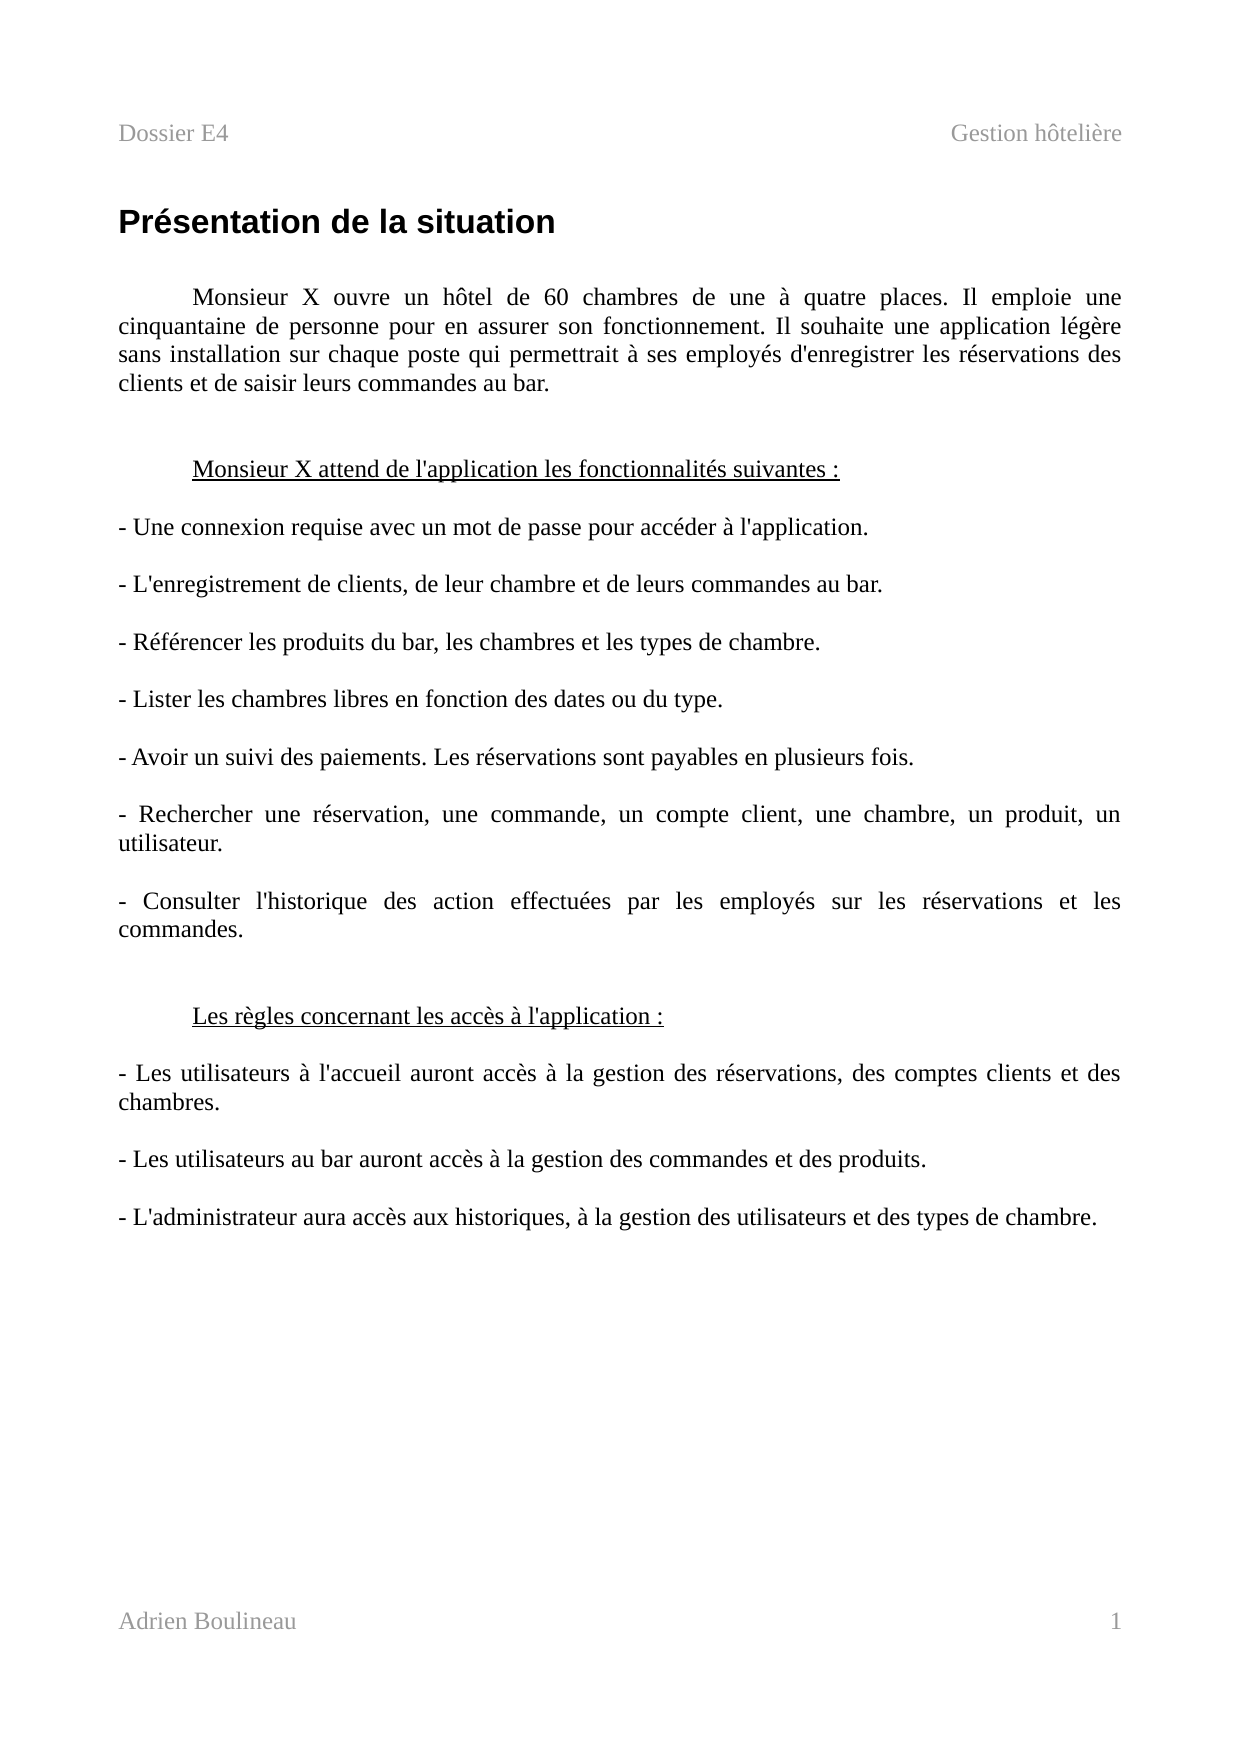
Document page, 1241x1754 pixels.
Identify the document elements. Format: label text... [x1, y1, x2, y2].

text - Une connexion requise avec un mot de passe pour accéder à l'application. [118, 512, 1122, 541]
text Monsieur X attend de l'application les fonctionnalités suivantes : [118, 454, 1122, 483]
text - L'administrateur aura accès aux historiques, à la gestion des utilisateurs et des types de chambre. [118, 1202, 1122, 1231]
text - Consulter l'historique des action effectuées par les employés sur les réservations et les commandes. [118, 886, 1122, 943]
text Les règles concernant les accès à l'application : [118, 1001, 1122, 1029]
text - L'enregistrement de clients, de leur chambre et de leurs commandes au bar. [118, 569, 1122, 598]
text Monsieur X ouvre un hôtel de 60 chambres de une à quatre places. Il emploie une cinquantaine de personne pour en assurer son fonctionnement. Il souhaite une application légère sans installation sur chaque poste qui permettrait à ses employés d'enregistrer les réservations des clients et de saisir leurs commandes au bar. [118, 282, 1122, 397]
text - Les utilisateurs à l'accueil auront accès à la gestion des réservations, des comptes clients et des chambres. [118, 1058, 1122, 1116]
text - Référencer les produits du bar, les chambres et les types de chambre. [118, 627, 1122, 656]
subtitle Présentation de la situation [118, 202, 1122, 241]
text - Rechercher une réservation, une commande, un compte client, une chambre, un produit, un utilisateur. [118, 799, 1122, 857]
text - Avoir un suivi des paiements. Les réservations sont payables en plusieurs fois. [118, 742, 1122, 771]
text - Les utilisateurs au bar auront accès à la gestion des commandes et des produits. [118, 1144, 1122, 1173]
text - Lister les chambres libres en fonction des dates ou du type. [118, 684, 1122, 713]
